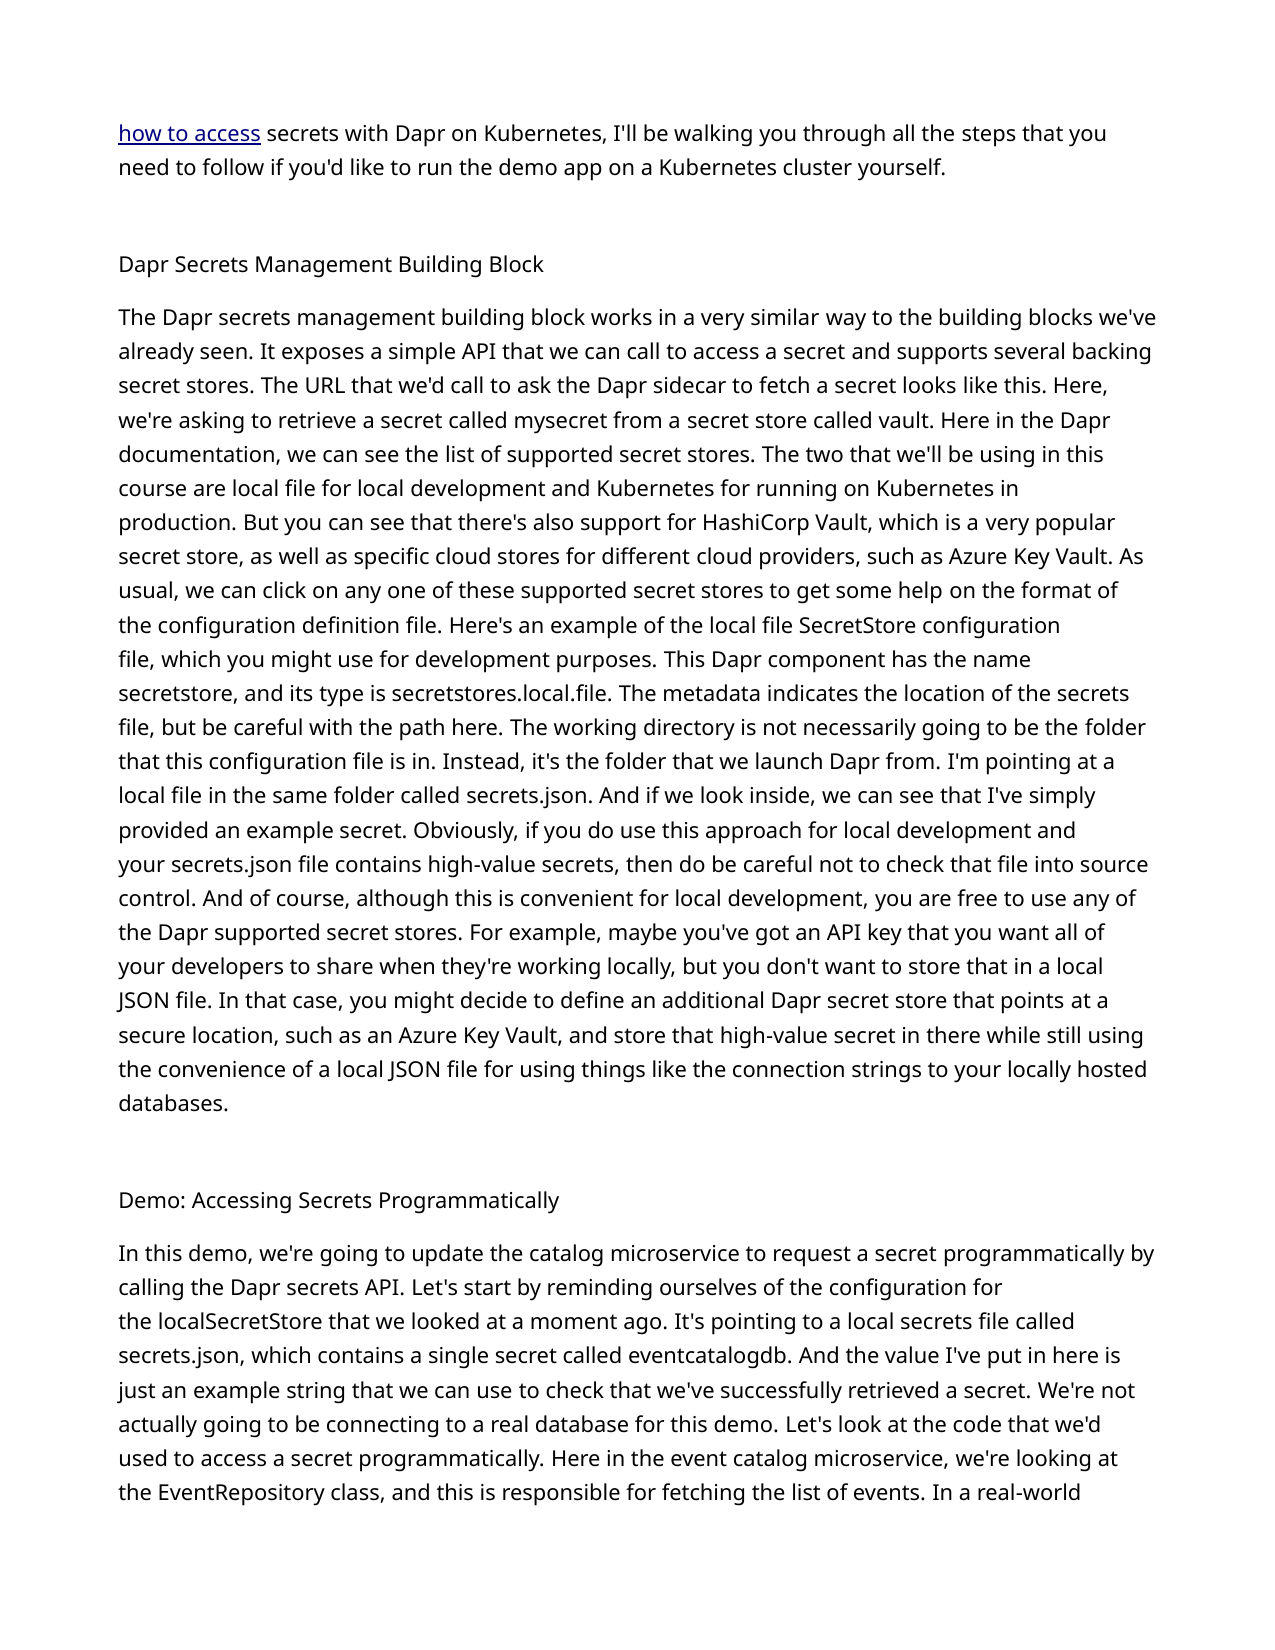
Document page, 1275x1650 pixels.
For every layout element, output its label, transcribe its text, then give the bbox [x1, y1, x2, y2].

text In this demo, we're going to update the catalog microservice to request a secret programmatically by calling the Dapr secrets API. Let's start by reminding ourselves of the configuration for the localSecretStore that we looked at a moment ago. It's pointing to a local secrets file called secrets.json, which contains a single secret called eventcatalogdb. And the value I've put in here is just an example string that we can use to check that we've successfully retrieved a secret. We're not actually going to be connecting to a real database for this demo. Let's look at the code that we'd used to access a secret programmatically. Here in the event catalog microservice, we're looking at the EventRepository class, and this is responsible for fetching the list of events. In a real‑world [118, 1238, 1157, 1507]
text how to access secrets with Dapr on Kubernetes, I'll be walking you through all the steps that you need to follow if you'd like to run the demo app on a Kubernetes cluster yourself. [118, 118, 1157, 182]
subtitle Dapr Secrets Management Building Block [118, 249, 1157, 279]
subtitle Demo: Accessing Secrets Programmatically [118, 1185, 1157, 1214]
text The Dapr secrets management building block works in a very similar way to the building blocks we've already seen. It exposes a simple API that we can call to access a secret and supports several backing secret stores. The URL that we'd call to ask the Dapr sidecar to fetch a secret looks like this. Here, we're asking to retrieve a secret called mysecret from a secret store called vault. Here in the Dapr documentation, we can see the list of supported secret stores. The two that we'll be using in this course are local file for local development and Kubernetes for running on Kubernetes in production. But you can see that there's also support for HashiCorp Vault, which is a very popular secret store, as well as specific cloud stores for different cloud providers, such as Azure Key Vault. As usual, we can click on any one of these supported secret stores to get some help on the format of the configuration definition file. Here's an example of the local file SecretStore configuration file, which you might use for development purposes. This Dapr component has the name secretstore, and its type is secretstores.local.file. The metadata indicates the location of the secrets file, but be careful with the path here. The working directory is not necessarily going to be the folder that this configuration file is in. Instead, it's the folder that we launch Dapr from. I'm pointing at a local file in the same folder called secrets.json. And if we look inside, we can see that I've simply provided an example secret. Obviously, if you do use this approach for local development and your secrets.json file contains high‑value secrets, then do be careful not to check that file into source control. And of course, although this is convenient for local development, you are free to use any of the Dapr supported secret stores. For example, maybe you've got an API key that you want all of your developers to share when they're working locally, but you don't want to store that in a local JSON file. In that case, you might decide to define an additional Dapr secret store that points at a secure location, such as an Azure Key Vault, and store that high‑value secret in there while still using the convenience of a local JSON file for using things like the connection strings to your locally hosted databases. [118, 302, 1157, 1118]
